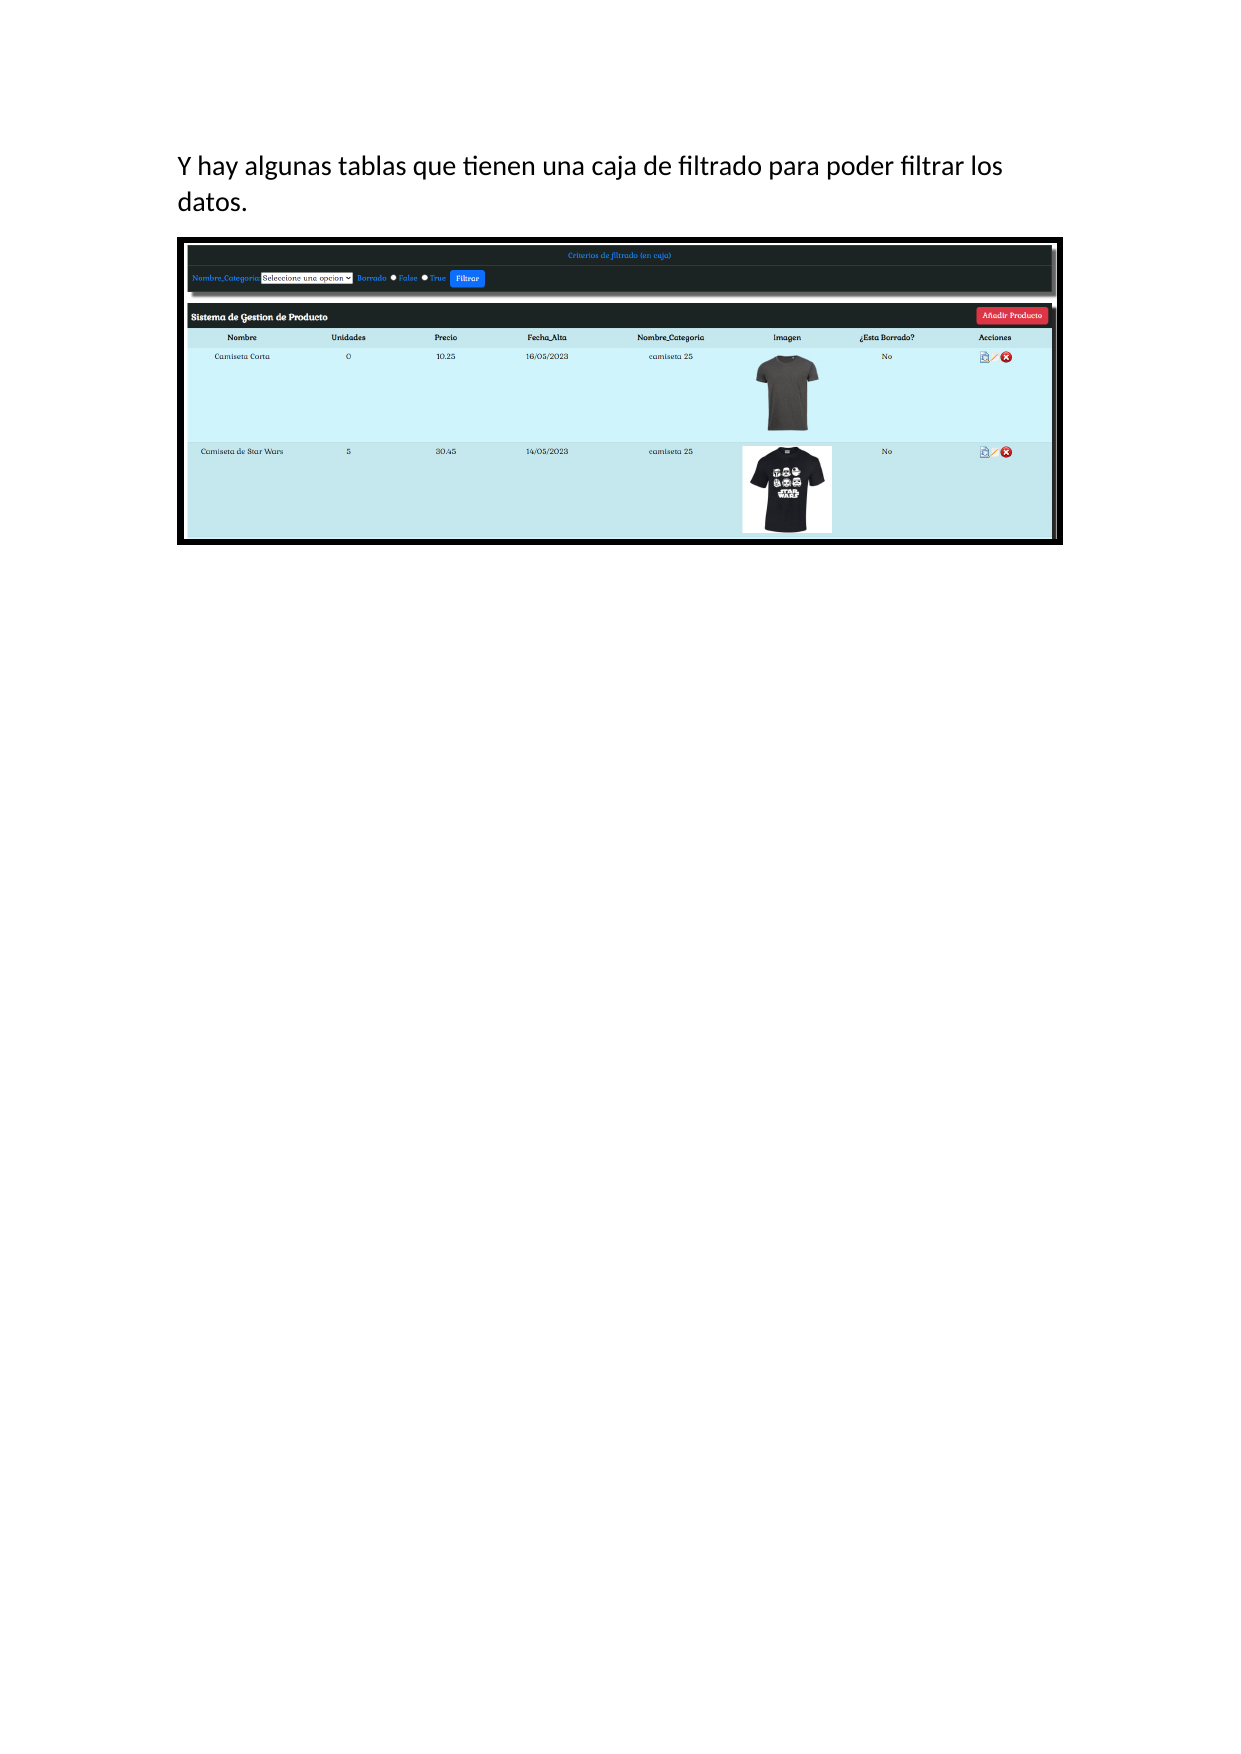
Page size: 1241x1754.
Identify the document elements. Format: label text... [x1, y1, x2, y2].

text Y hay algunas tablas que tienen una caja de filtrado para poder filtrar los datos. [177, 148, 1063, 218]
